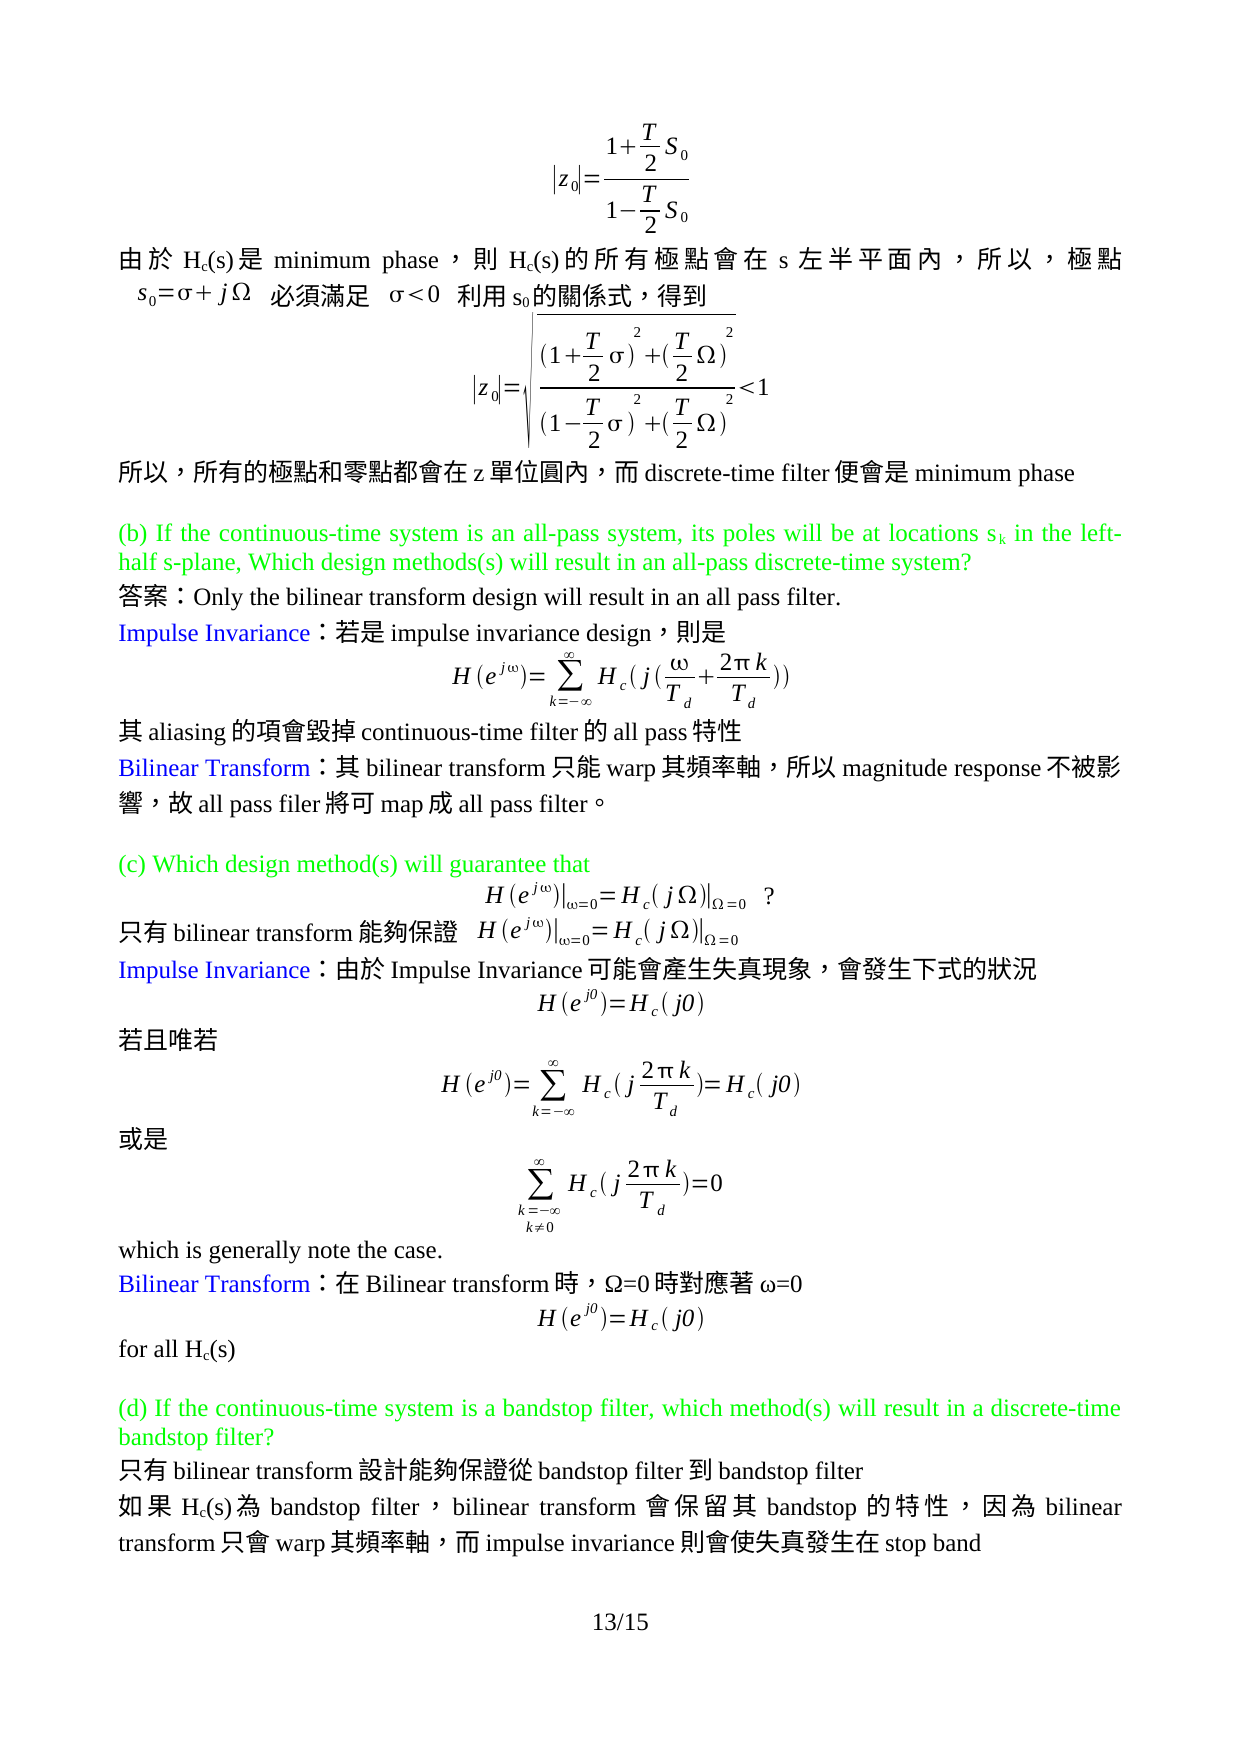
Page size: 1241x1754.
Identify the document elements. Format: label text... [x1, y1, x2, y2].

text (c) Which design method(s) will guarantee that [118, 849, 1122, 878]
text 所以，所有的極點和零點都會在z單位圓內，而discrete-time filter便會是minimum phase [118, 453, 1122, 489]
text (b) If the continuous-time system is an all-pass system, its poles will be at locations sk in the left-half s-plane, Which design methods(s) will result in an all-pass discrete-time system? [118, 518, 1122, 576]
text 答案：Only the bilinear transform design will result in an all pass filter. [118, 576, 1122, 612]
text 只有bilinear transform能夠保證 [118, 913, 1122, 949]
text ? [118, 878, 1122, 913]
text Impulse Invariance：若是impulse invariance design，則是 [118, 612, 1122, 648]
text 或是 [118, 1119, 1122, 1156]
text Bilinear Transform：在Bilinear transform時，Ω=0時對應著ω=0 [118, 1263, 1122, 1300]
text (d) If the continuous-time system is a bandstop filter, which method(s) will result in a discrete-time bandstop filter? [118, 1393, 1122, 1450]
text 只有bilinear transform設計能夠保證從bandstop filter到bandstop filter [118, 1450, 1122, 1487]
text which is generally note the case. [118, 1235, 1122, 1263]
text Bilinear Transform：其bilinear transform只能warp其頻率軸，所以magnitude response不被影響，故all pass filer將可map成all pass filter。 [118, 747, 1122, 820]
text 若且唯若 [118, 1020, 1122, 1057]
text 其aliasing的項會毀掉continuous-time filter的all pass特性 [118, 711, 1122, 747]
text Impulse Invariance：由於Impulse Invariance可能會產生失真現象，會發生下式的狀況 [118, 949, 1122, 985]
text for all Hc(s) [118, 1334, 1122, 1363]
text 由於Hc(s)是minimum phase，則Hc(s)的所有極點會在s左半平面內，所以，極點必須滿足利用s0的關係式，得到 [118, 240, 1122, 312]
text 如果Hc(s)為bandstop filter，bilinear transform會保留其bandstop的特性，因為bilinear transform只會warp其頻率軸，而impulse invariance則會使失真發生在stop band [118, 1487, 1122, 1559]
